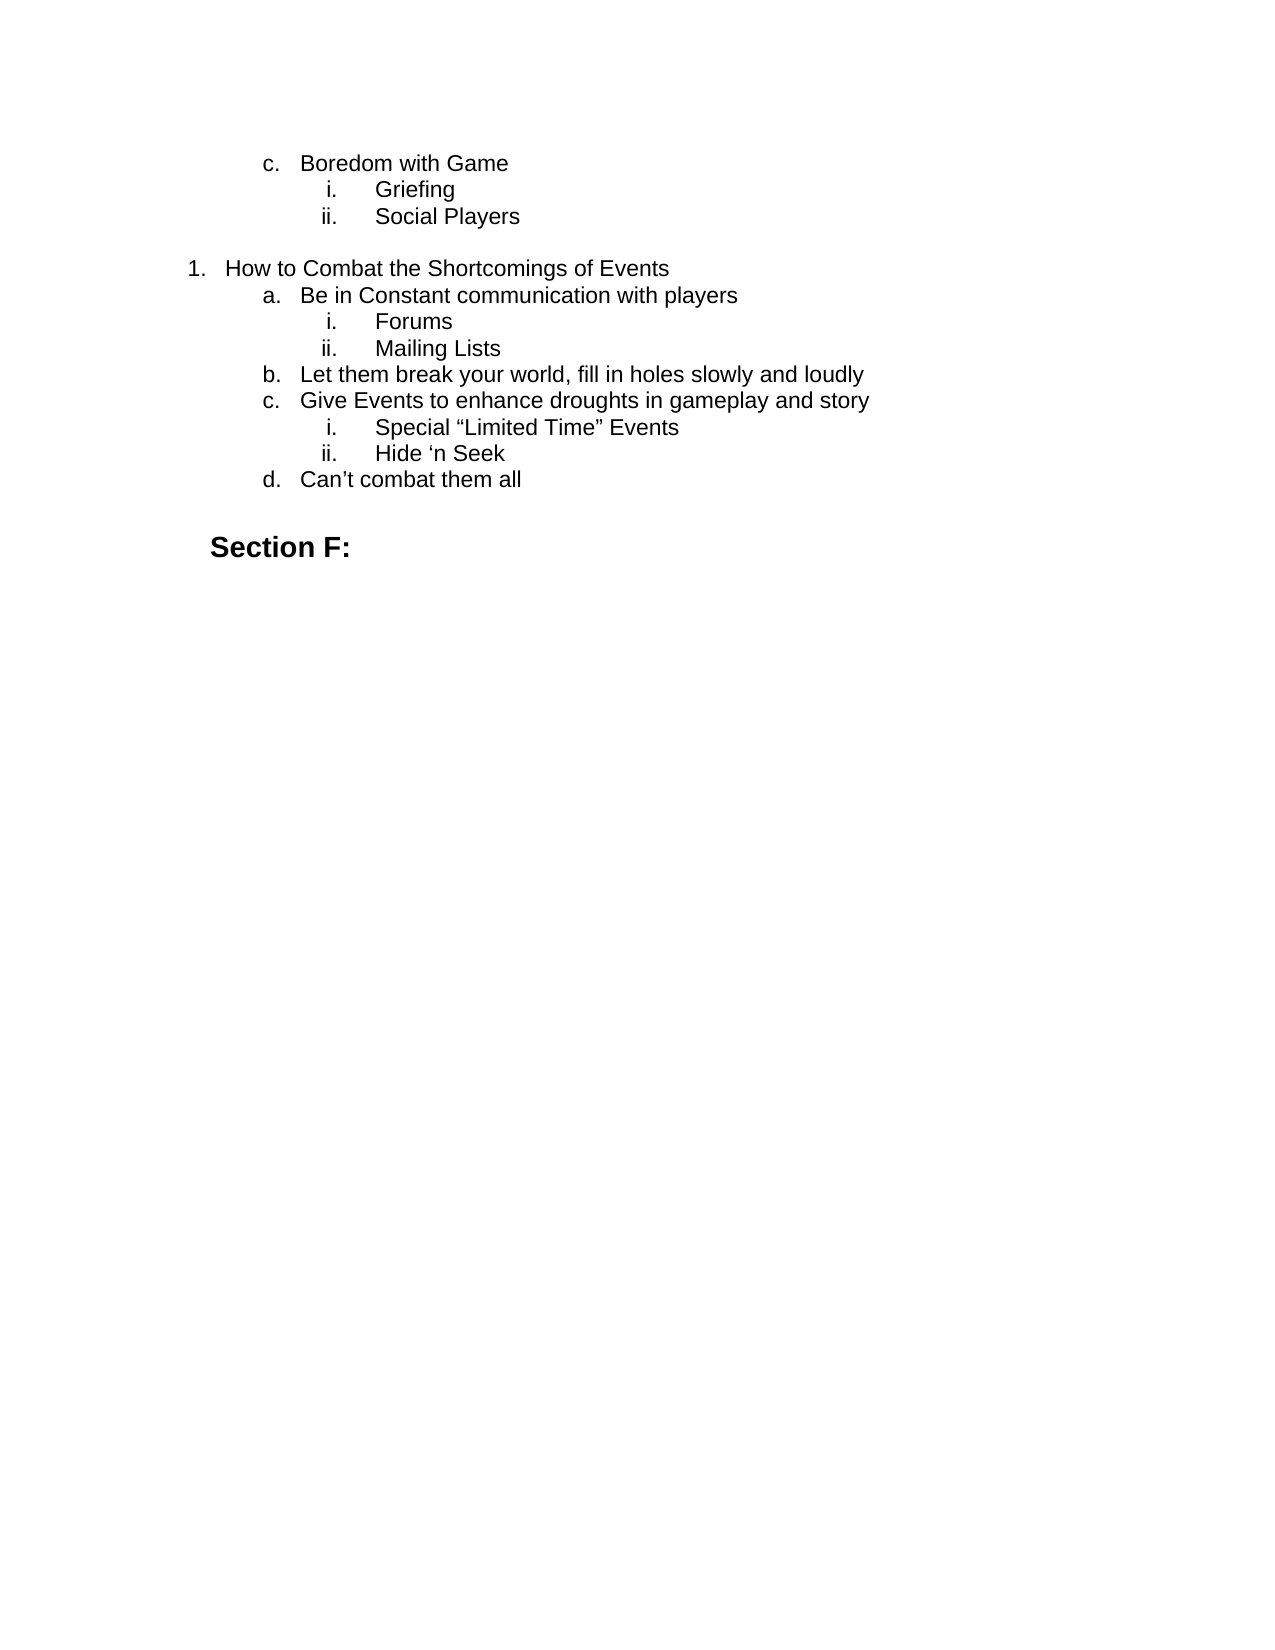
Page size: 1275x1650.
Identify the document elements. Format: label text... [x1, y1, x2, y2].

list Can’t combat them all [262, 466, 1125, 493]
list Give Events to enhance droughts in gameplay and story [262, 387, 1125, 413]
list Social Players [337, 203, 1125, 229]
list Hide ‘n Seek [337, 440, 1125, 466]
list Special “Limited Time” Events [337, 413, 1125, 440]
list Griefing [337, 176, 1125, 203]
list Forums [337, 308, 1125, 334]
list How to Combat the Shortcomings of Events [187, 255, 1125, 282]
subtitle Section F: [150, 530, 1125, 564]
list Boredom with Game [262, 150, 1125, 176]
list Mailing Lists [337, 334, 1125, 361]
list Be in Constant communication with players [262, 282, 1125, 308]
list Let them break your world, fill in holes slowly and loudly [262, 361, 1125, 387]
